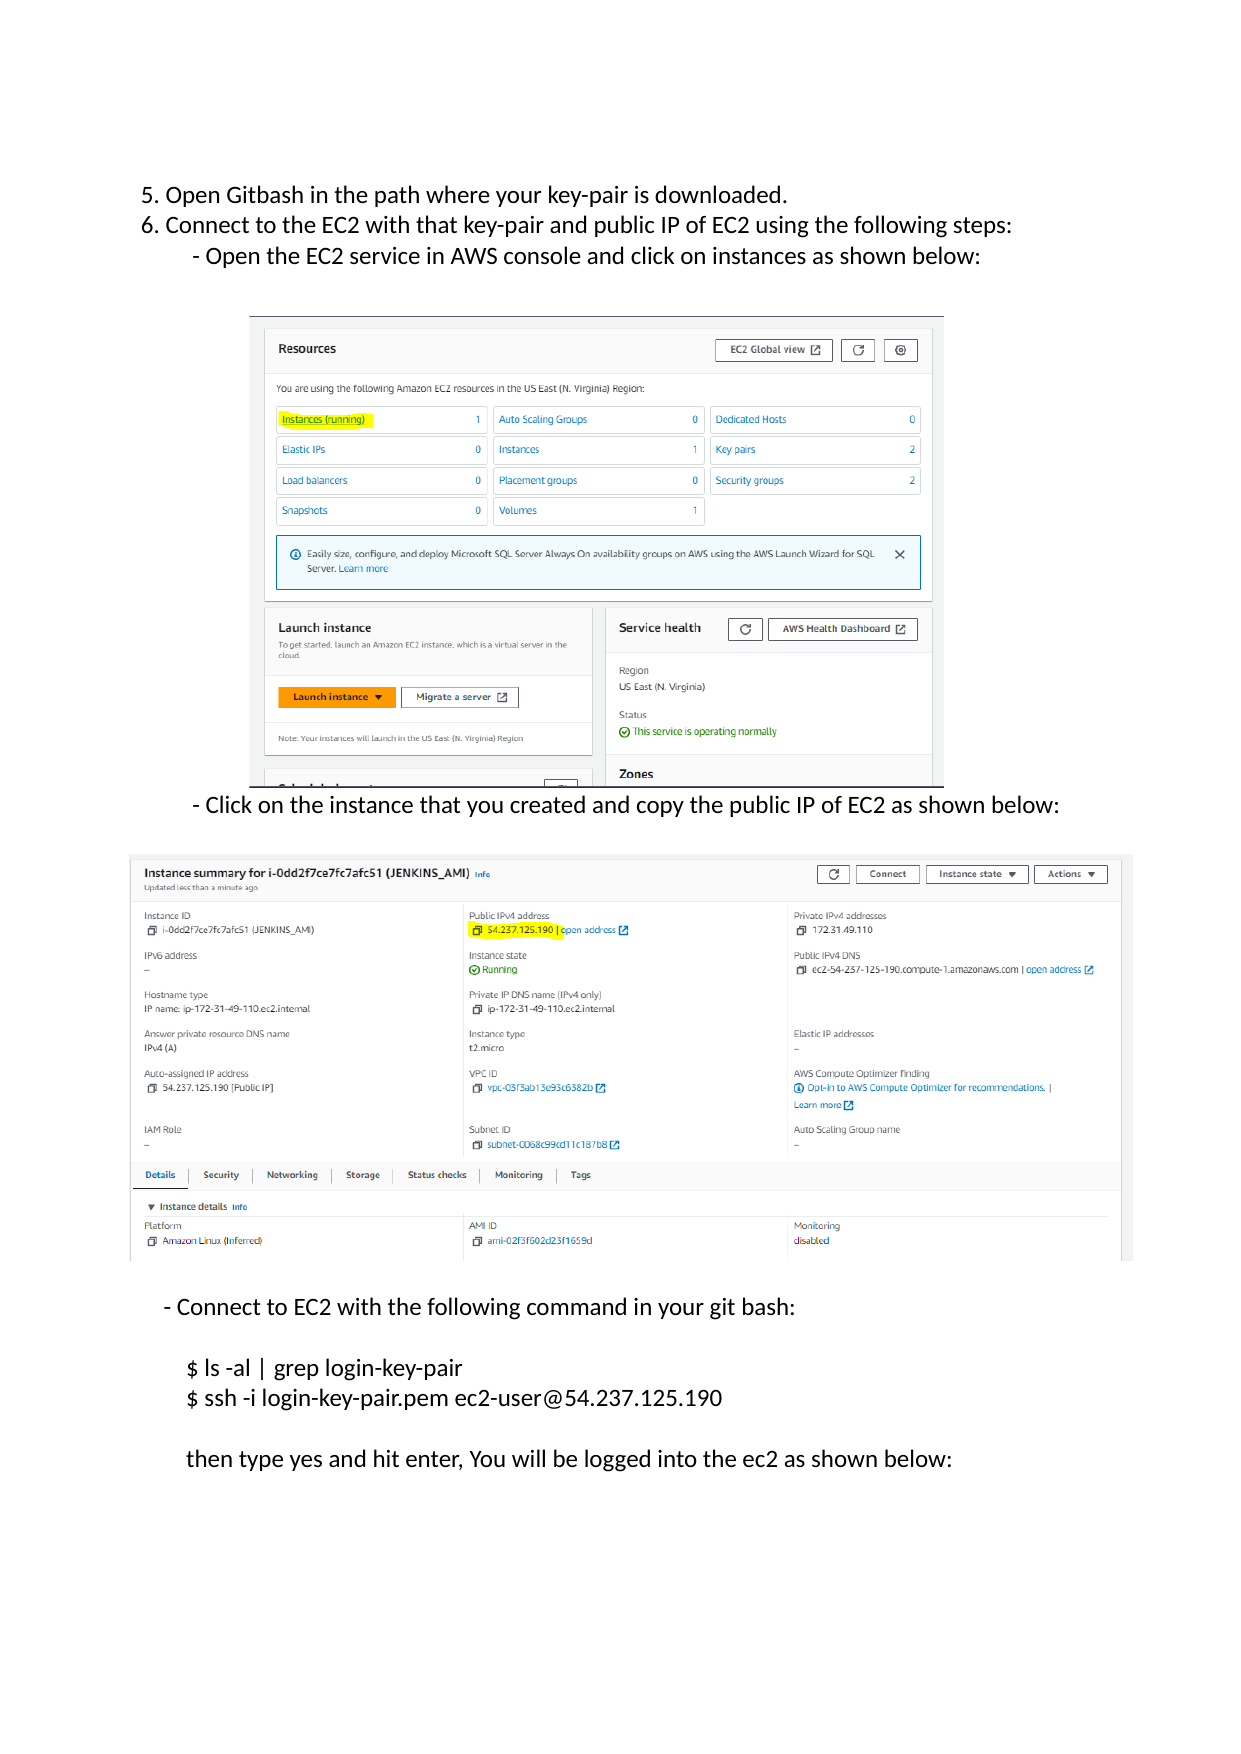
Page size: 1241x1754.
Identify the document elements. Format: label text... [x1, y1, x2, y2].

text $ ssh -i login-key-pair.pem ec2-user@54.237.125.190 [118, 1382, 1122, 1413]
text then type yes and hit enter, You will be logged into the ec2 as shown below: [118, 1443, 1122, 1474]
text - Click on the instance that you created and copy the public IP of EC2 as shown below: [118, 789, 1122, 820]
text - Connect to EC2 with the following command in your git bash: [118, 1291, 1122, 1321]
text 6. Connect to the EC2 with that key-pair and public IP of EC2 using the following steps: [118, 210, 1122, 240]
text - Open the EC2 service in AWS console and click on instances as shown below: [118, 240, 1122, 271]
text 5. Open Gitbash in the path where your key-pair is downloaded. [118, 179, 1122, 210]
text $ ls -al | grep login-key-pair [118, 1352, 1122, 1382]
picture [129, 854, 1133, 1261]
picture [249, 316, 944, 788]
